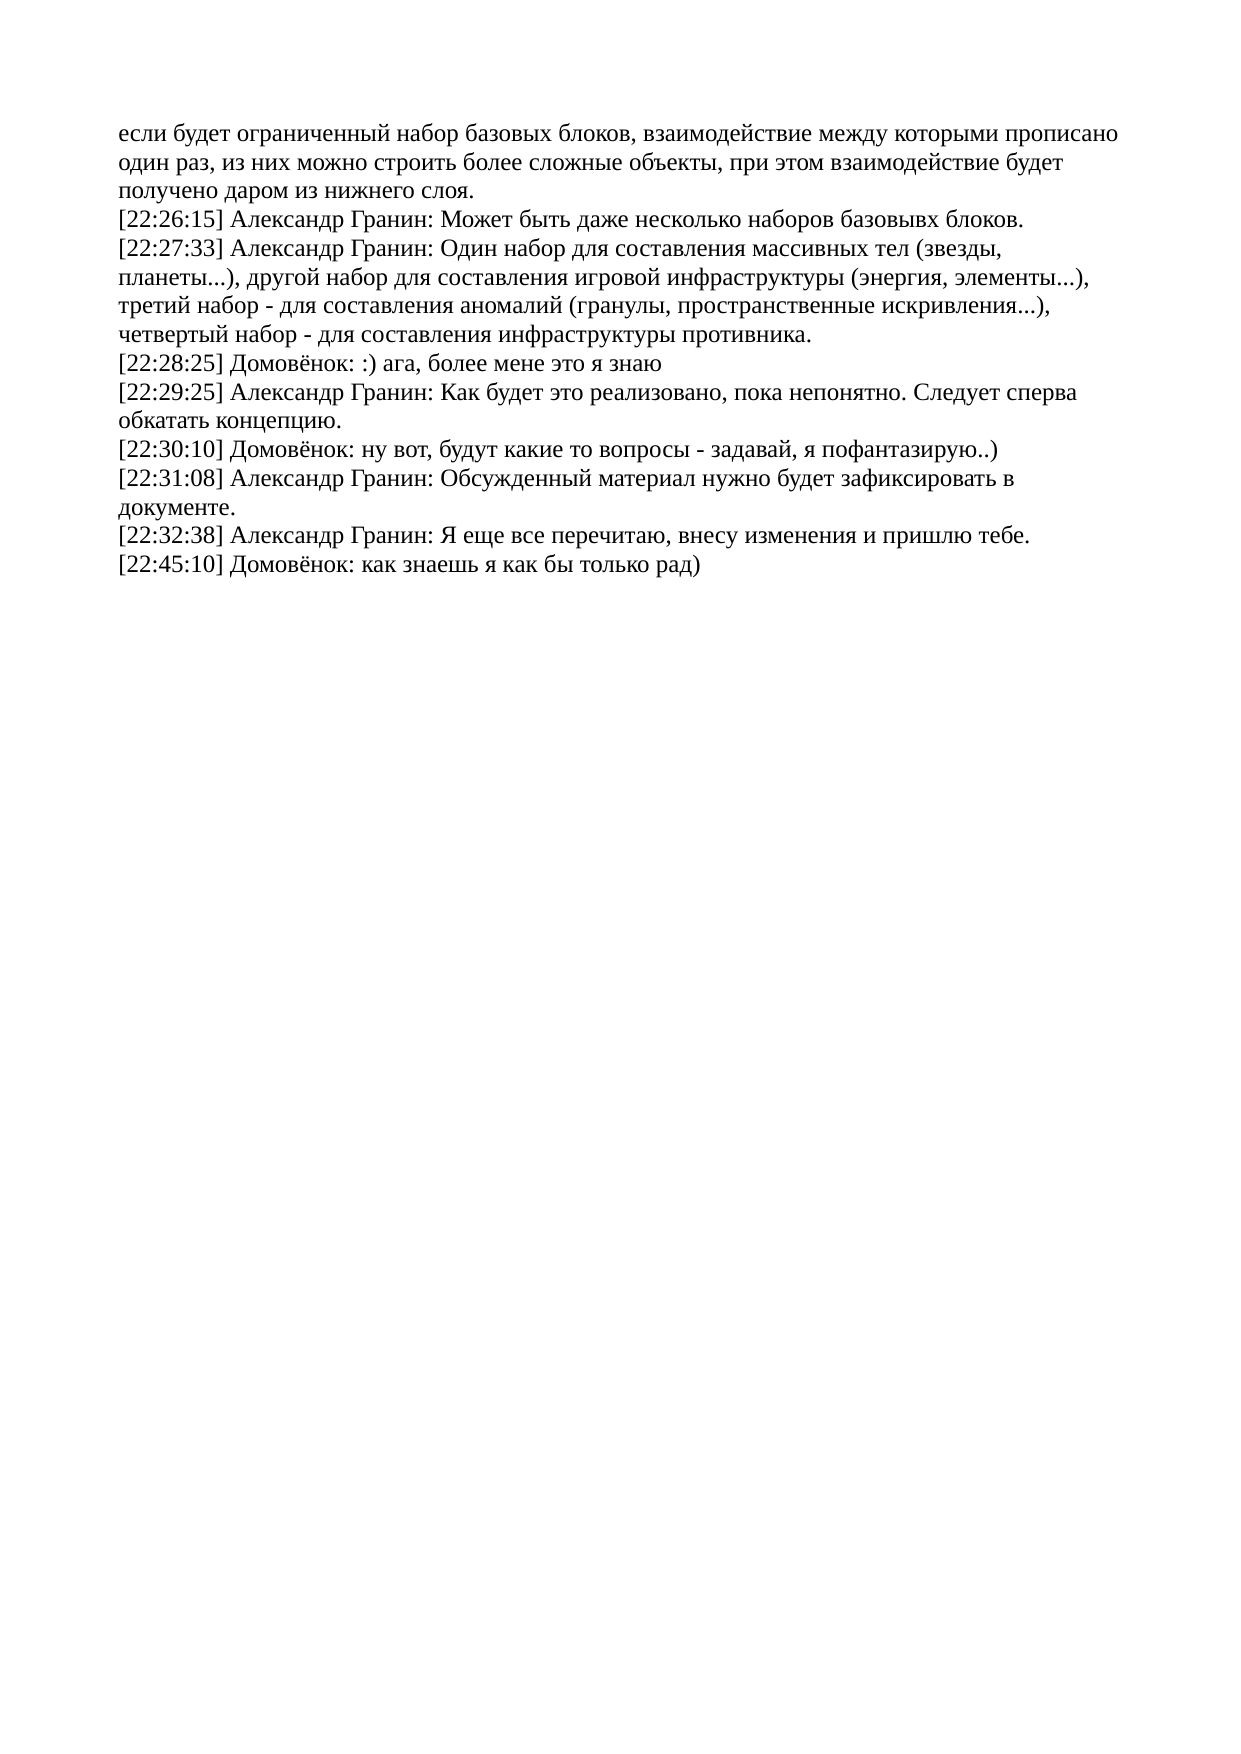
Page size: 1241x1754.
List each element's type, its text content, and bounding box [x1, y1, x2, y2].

text [22:26:15] Александр Гранин: Может быть даже несколько наборов базовывх блоков. [118, 204, 1122, 233]
text [22:32:38] Александр Гранин: Я еще все перечитаю, внесу изменения и пришлю тебе. [118, 521, 1122, 549]
text [22:45:10] Домовёнок: как знаешь я как бы только рад) [118, 549, 1122, 578]
text [22:27:33] Александр Гранин: Один набор для составления массивных тел (звезды, планеты...), другой набор для составления игровой инфраструктуры (энергия, элементы...), третий набор - для составления аномалий (гранулы, пространственные искривления...), четвертый набор - для составления инфраструктуры противника. [118, 233, 1122, 348]
text [22:29:25] Александр Гранин: Как будет это реализовано, пока непонятно. Следует сперва обкатать концепцию. [118, 377, 1122, 434]
text [22:30:10] Домовёнок: ну вот, будут какие то вопросы - задавай, я пофантазирую..) [118, 434, 1122, 463]
text если будет ограниченный набор базовых блоков, взаимодействие между которыми прописано один раз, из них можно строить более сложные объекты, при этом взаимодействие будет получено даром из нижнего слоя. [118, 118, 1122, 204]
text [22:28:25] Домовёнок: :) ага, более мене это я знаю [118, 348, 1122, 377]
text [22:31:08] Александр Гранин: Обсужденный материал нужно будет зафиксировать в документе. [118, 463, 1122, 521]
